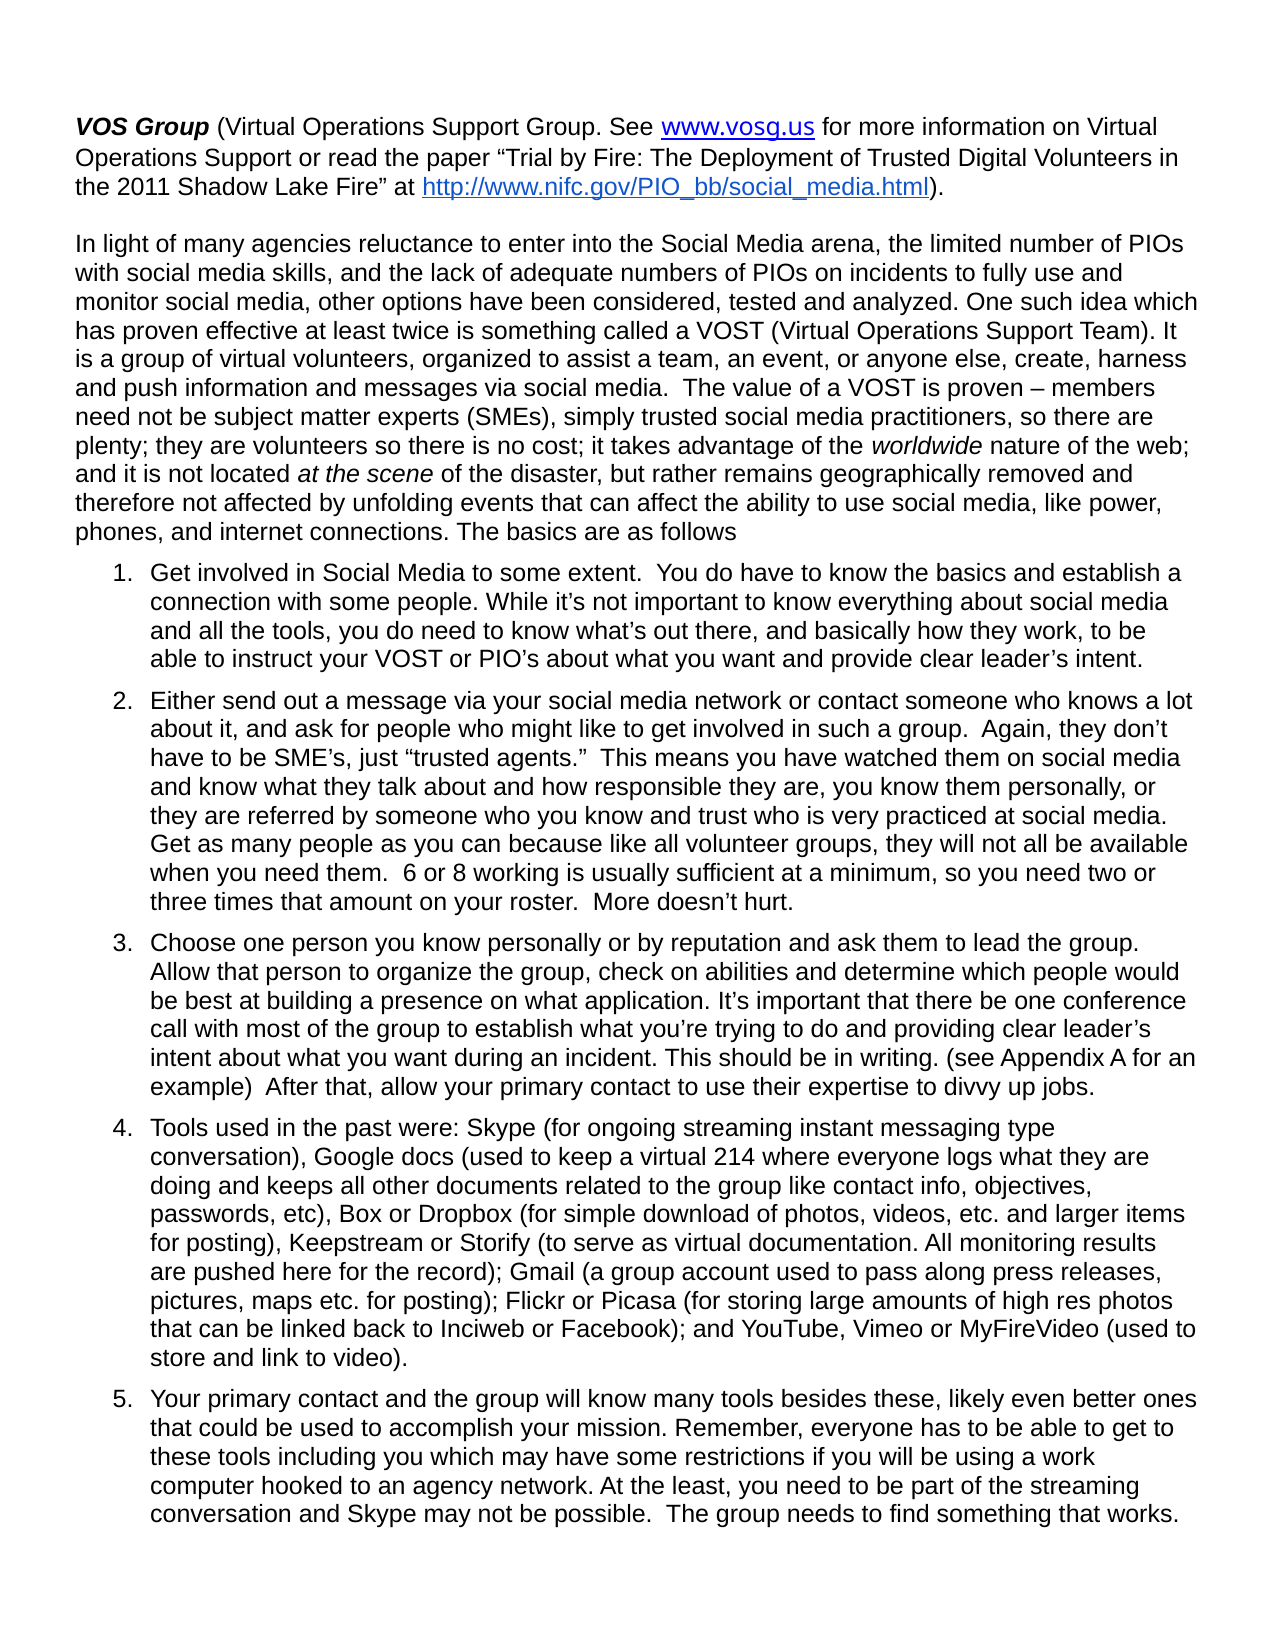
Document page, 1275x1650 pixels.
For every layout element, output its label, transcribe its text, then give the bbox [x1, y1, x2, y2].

list Get involved in Social Media to some extent. You do have to know the basics and establish a connection with some people. While it’s not important to know everything about social media and all the tools, you do need to know what’s out there, and basically how they work, to be able to instruct your VOST or PIO’s about what you want and provide clear leader’s intent. [112, 558, 1200, 673]
list Your primary contact and the group will know many tools besides these, likely even better ones that could be used to accomplish your mission. Remember, everyone has to be able to get to these tools including you which may have some restrictions if you will be using a work computer hooked to an agency network. At the least, you need to be part of the streaming conversation and Skype may not be possible. The group needs to find something that works. [112, 1384, 1200, 1528]
list VOS Group (Virtual Operations Support Group. See www.vosg.us for more information on Virtual Operations Support or read the paper “Trial by Fire: The Deployment of Trusted Digital Volunteers in the 2011 Shadow Lake Fire” at http://www.nifc.gov/PIO_bb/social_media.html). [75, 109, 1200, 201]
list Either send out a message via your social media network or contact someone who knows a lot about it, and ask for people who might like to get involved in such a group. Again, they don’t have to be SME’s, just “trusted agents.” This means you have watched them on social media and know what they talk about and how responsible they are, you know them personally, or they are referred by someone who you know and trust who is very practiced at social media. Get as many people as you can because like all volunteer groups, they will not all be available when you need them. 6 or 8 working is usually sufficient at a minimum, so you need two or three times that amount on your roster. More doesn’t hurt. [112, 686, 1200, 916]
list Choose one person you know personally or by reputation and ask them to lead the group. Allow that person to organize the group, check on abilities and determine which people would be best at building a presence on what application. It’s important that there be one conference call with most of the group to establish what you’re trying to do and providing clear leader’s intent about what you want during an incident. This should be in writing. (see Appendix A for an example) After that, allow your primary contact to use their expertise to divvy up jobs. [112, 928, 1200, 1101]
list Tools used in the past were: Skype (for ongoing streaming instant messaging type conversation), Google docs (used to keep a virtual 214 where everyone logs what they are doing and keeps all other documents related to the group like contact info, objectives, passwords, etc), Box or Dropbox (for simple download of photos, videos, etc. and larger items for posting), Keepstream or Storify (to serve as virtual documentation. All monitoring results are pushed here for the record); Gmail (a group account used to pass along press releases, pictures, maps etc. for posting); Flickr or Picasa (for storing large amounts of high res photos that can be linked back to Inciweb or Facebook); and YouTube, Vimeo or MyFireVideo (used to store and link to video). [112, 1113, 1200, 1372]
list In light of many agencies reluctance to enter into the Social Media arena, the limited number of PIOs with social media skills, and the lack of adequate numbers of PIOs on incidents to fully use and monitor social media, other options have been considered, tested and analyzed. One such idea which has proven effective at least twice is something called a VOST (Virtual Operations Support Team). It is a group of virtual volunteers, organized to assist a team, an event, or anyone else, create, harness and push information and messages via social media. The value of a VOST is proven – members need not be subject matter experts (SMEs), simply trusted social media practitioners, so there are plenty; they are volunteers so there is no cost; it takes advantage of the worldwide nature of the web; and it is not located at the scene of the disaster, but rather remains geographically removed and therefore not affected by unfolding events that can affect the ability to use social media, like power, phones, and internet connections. The basics are as follows [75, 229, 1200, 546]
